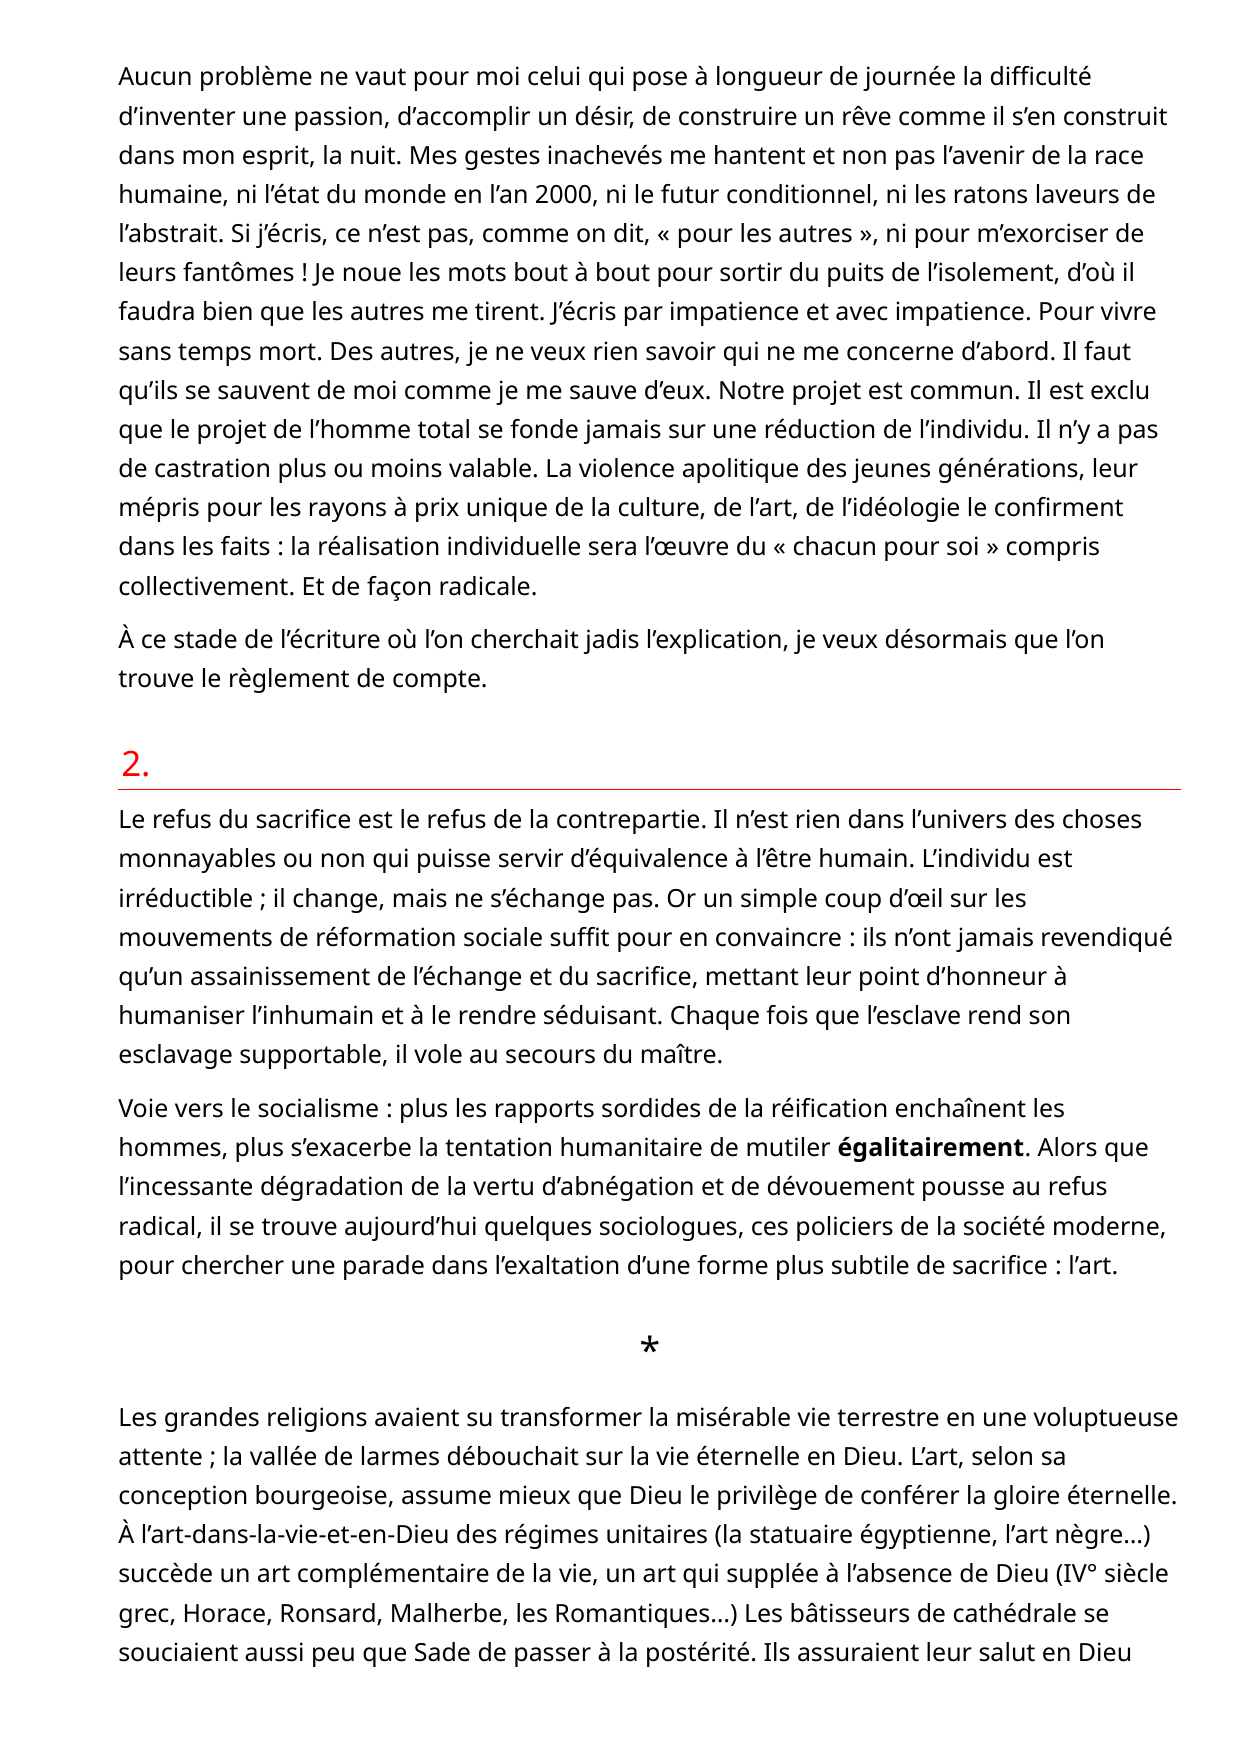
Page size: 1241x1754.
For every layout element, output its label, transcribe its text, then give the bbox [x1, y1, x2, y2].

subtitle 2. [118, 736, 1181, 789]
text Voie vers le socialisme : plus les rapports sordides de la réification enchaînent les hommes, plus s’exacerbe la tentation humanitaire de mutiler égalitairement. Alors que l’incessante dégradation de la vertu d’abnégation et de dévouement pousse au refus radical, il se trouve aujourd’hui quelques sociologues, ces policiers de la société moderne, pour chercher une parade dans l’exaltation d’une forme plus subtile de sacrifice : l’art. [118, 1091, 1181, 1281]
text Aucun problème ne vaut pour moi celui qui pose à longueur de journée la difficulté d’inventer une passion, d’accomplir un désir, de construire un rêve comme il s’en construit dans mon esprit, la nuit. Mes gestes inachevés me hantent et non pas l’avenir de la race humaine, ni l’état du monde en l’an 2000, ni le futur conditionnel, ni les ratons laveurs de l’abstrait. Si j’écris, ce n’est pas, comme on dit, « pour les autres », ni pour m’exorciser de leurs fantômes ! Je noue les mots bout à bout pour sortir du puits de l’isolement, d’où il faudra bien que les autres me tirent. J’écris par impatience et avec impatience. Pour vivre sans temps mort. Des autres, je ne veux rien savoir qui ne me concerne d’abord. Il faut qu’ils se sauvent de moi comme je me sauve d’eux. Notre projet est commun. Il est exclu que le projet de l’homme total se fonde jamais sur une réduction de l’individu. Il n’y a pas de castration plus ou moins valable. La violence apolitique des jeunes générations, leur mépris pour les rayons à prix unique de la culture, de l’art, de l’idéologie le confirment dans les faits : la réalisation individuelle sera l’œuvre du « chacun pour soi » compris collectivement. Et de façon radicale. [118, 59, 1181, 602]
text Les grandes religions avaient su transformer la misérable vie terrestre en une voluptueuse attente ; la vallée de larmes débouchait sur la vie éternelle en Dieu. L’art, selon sa conception bourgeoise, assume mieux que Dieu le privilège de conférer la gloire éternelle. À l’art-dans-la-vie-et-en-Dieu des régimes unitaires (la statuaire égyptienne, l’art nègre…) succède un art complémentaire de la vie, un art qui supplée à l’absence de Dieu (IV° siècle grec, Horace, Ronsard, Malherbe, les Romantiques…) Les bâtisseurs de cathédrale se souciaient aussi peu que Sade de passer à la postérité. Ils assuraient leur salut en Dieu [118, 1399, 1181, 1668]
text * [118, 1325, 1181, 1376]
text À ce stade de l’écriture où l’on cherchait jadis l’explication, je veux désormais que l’on trouve le règlement de compte. [118, 622, 1181, 695]
text Le refus du sacrifice est le refus de la contrepartie. Il n’est rien dans l’univers des choses monnayables ou non qui puisse servir d’équivalence à l’être humain. L’individu est irréductible ; il change, mais ne s’échange pas. Or un simple coup d’œil sur les mouvements de réformation sociale suffit pour en convaincre : ils n’ont jamais revendiqué qu’un assainissement de l’échange et du sacrifice, mettant leur point d’honneur à humaniser l’inhumain et à le rendre séduisant. Chaque fois que l’esclave rend son esclavage supportable, il vole au secours du maître. [118, 802, 1181, 1071]
